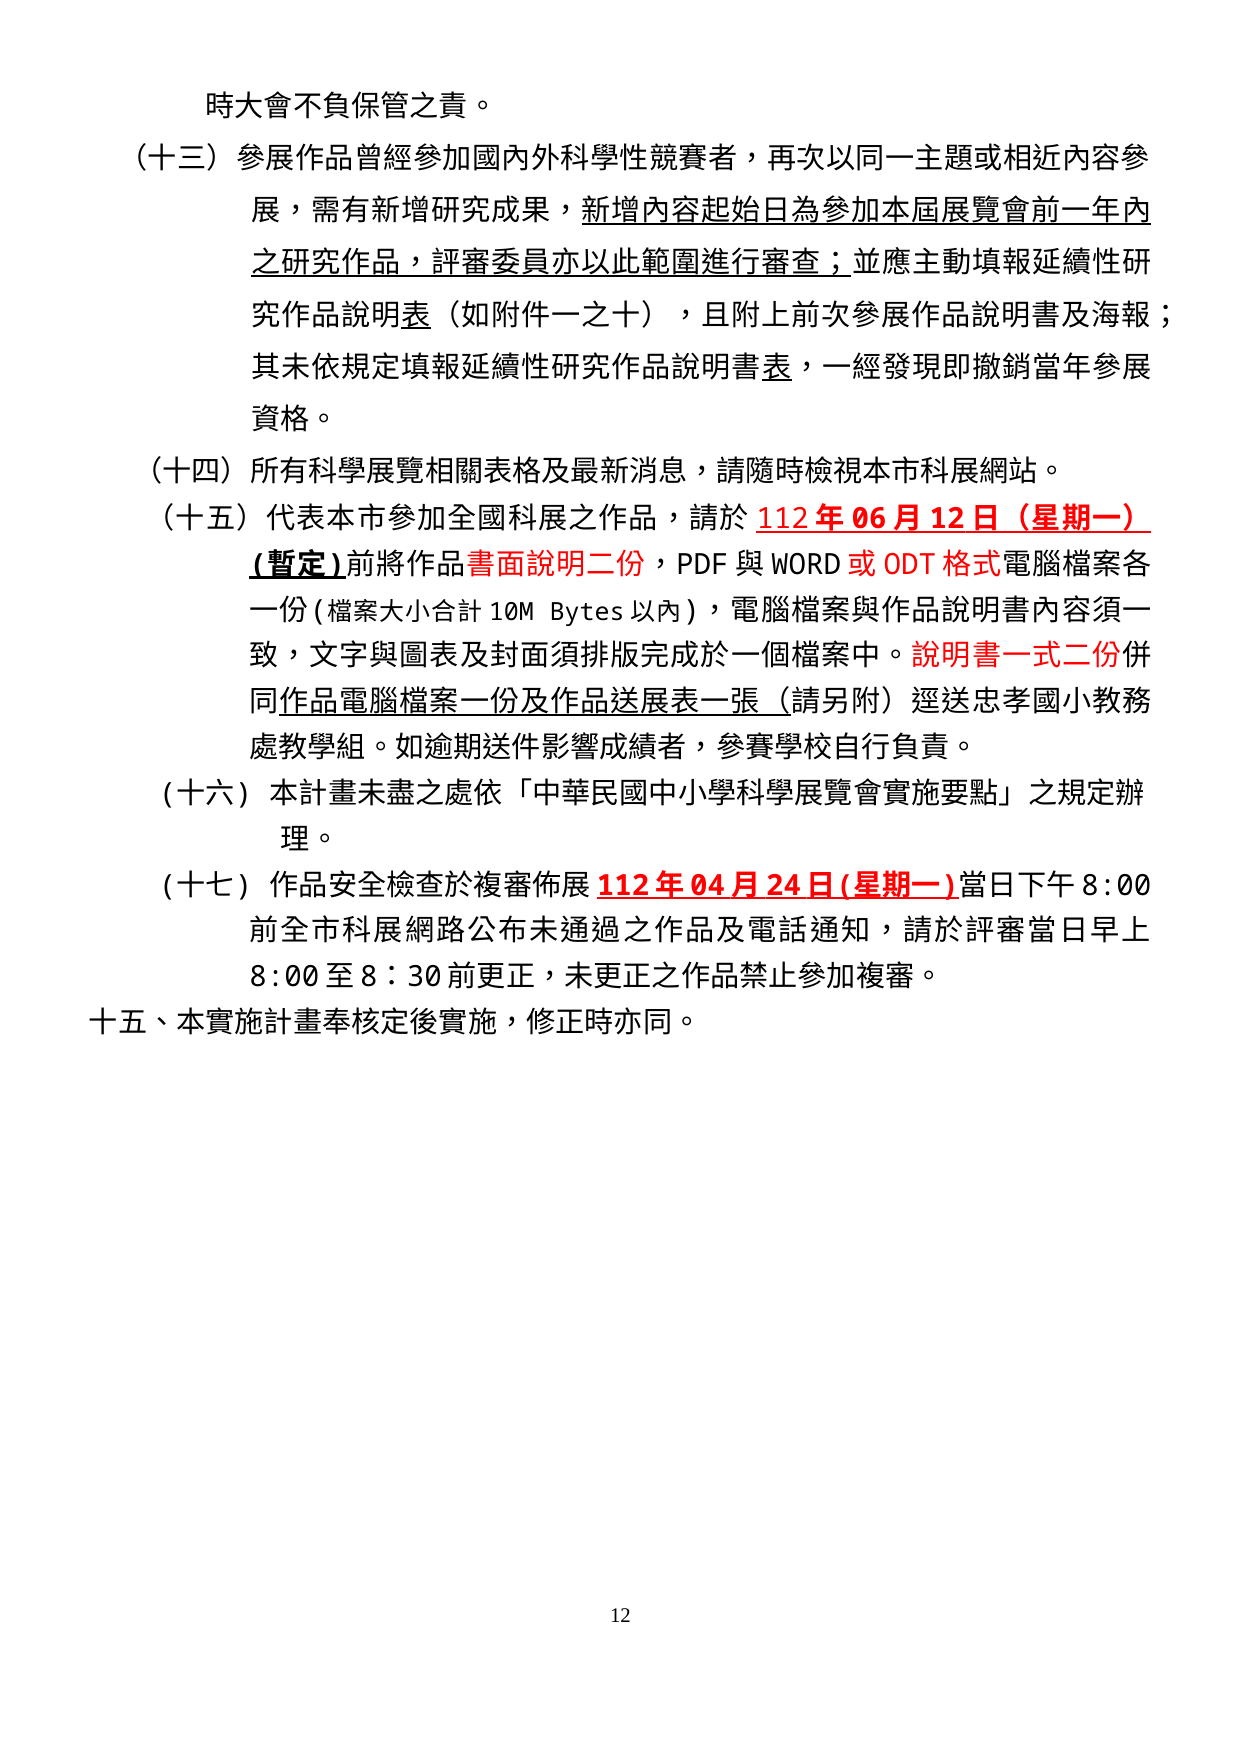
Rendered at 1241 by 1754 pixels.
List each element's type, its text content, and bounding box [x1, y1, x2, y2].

text 十五、本實施計畫奉核定後實施，修正時亦同。 [89, 996, 1152, 1042]
text (十六) 本計畫未盡之處依「中華民國中小學科學展覽會實施要點」之規定辦理。 [89, 767, 1152, 858]
text （十四）所有科學展覽相關表格及最新消息，請隨時檢視本市科展網站。 [89, 439, 1152, 492]
text （十三）參展作品曾經參加國內外科學性競賽者，再次以同一主題或相近內容參展，需有新增研究成果，新增內容起始日為參加本屆展覽會前一年內之研究作品，評審委員亦以此範圍進行審查；並應主動填報延續性研究作品說明表（如附件一之十），且附上前次參展作品說明書及海報；其未依規定填報延續性研究作品說明書表，一經發現即撤銷當年參展資格。 [118, 127, 1152, 439]
text 時大會不負保管之責。 [118, 75, 1152, 127]
text （十五）代表本市參加全國科展之作品，請於112年06月12日（星期一）(暫定)前將作品書面說明二份，PDF與WORD或ODT格式電腦檔案各一份(檔案大小合計10M Bytes以內)，電腦檔案與作品說明書內容須一致，文字與圖表及封面須排版完成於一個檔案中。說明書一式二份併同作品電腦檔案一份及作品送展表一張（請另附）逕送忠孝國小教務處教學組。如逾期送件影響成績者，參賽學校自行負責。 [89, 492, 1152, 767]
text (十七) 作品安全檢查於複審佈展112年04月24日(星期一)當日下午8:00前全市科展網路公布未通過之作品及電話通知，請於評審當日早上8:00至8：30前更正，未更正之作品禁止參加複審。 [89, 858, 1152, 996]
